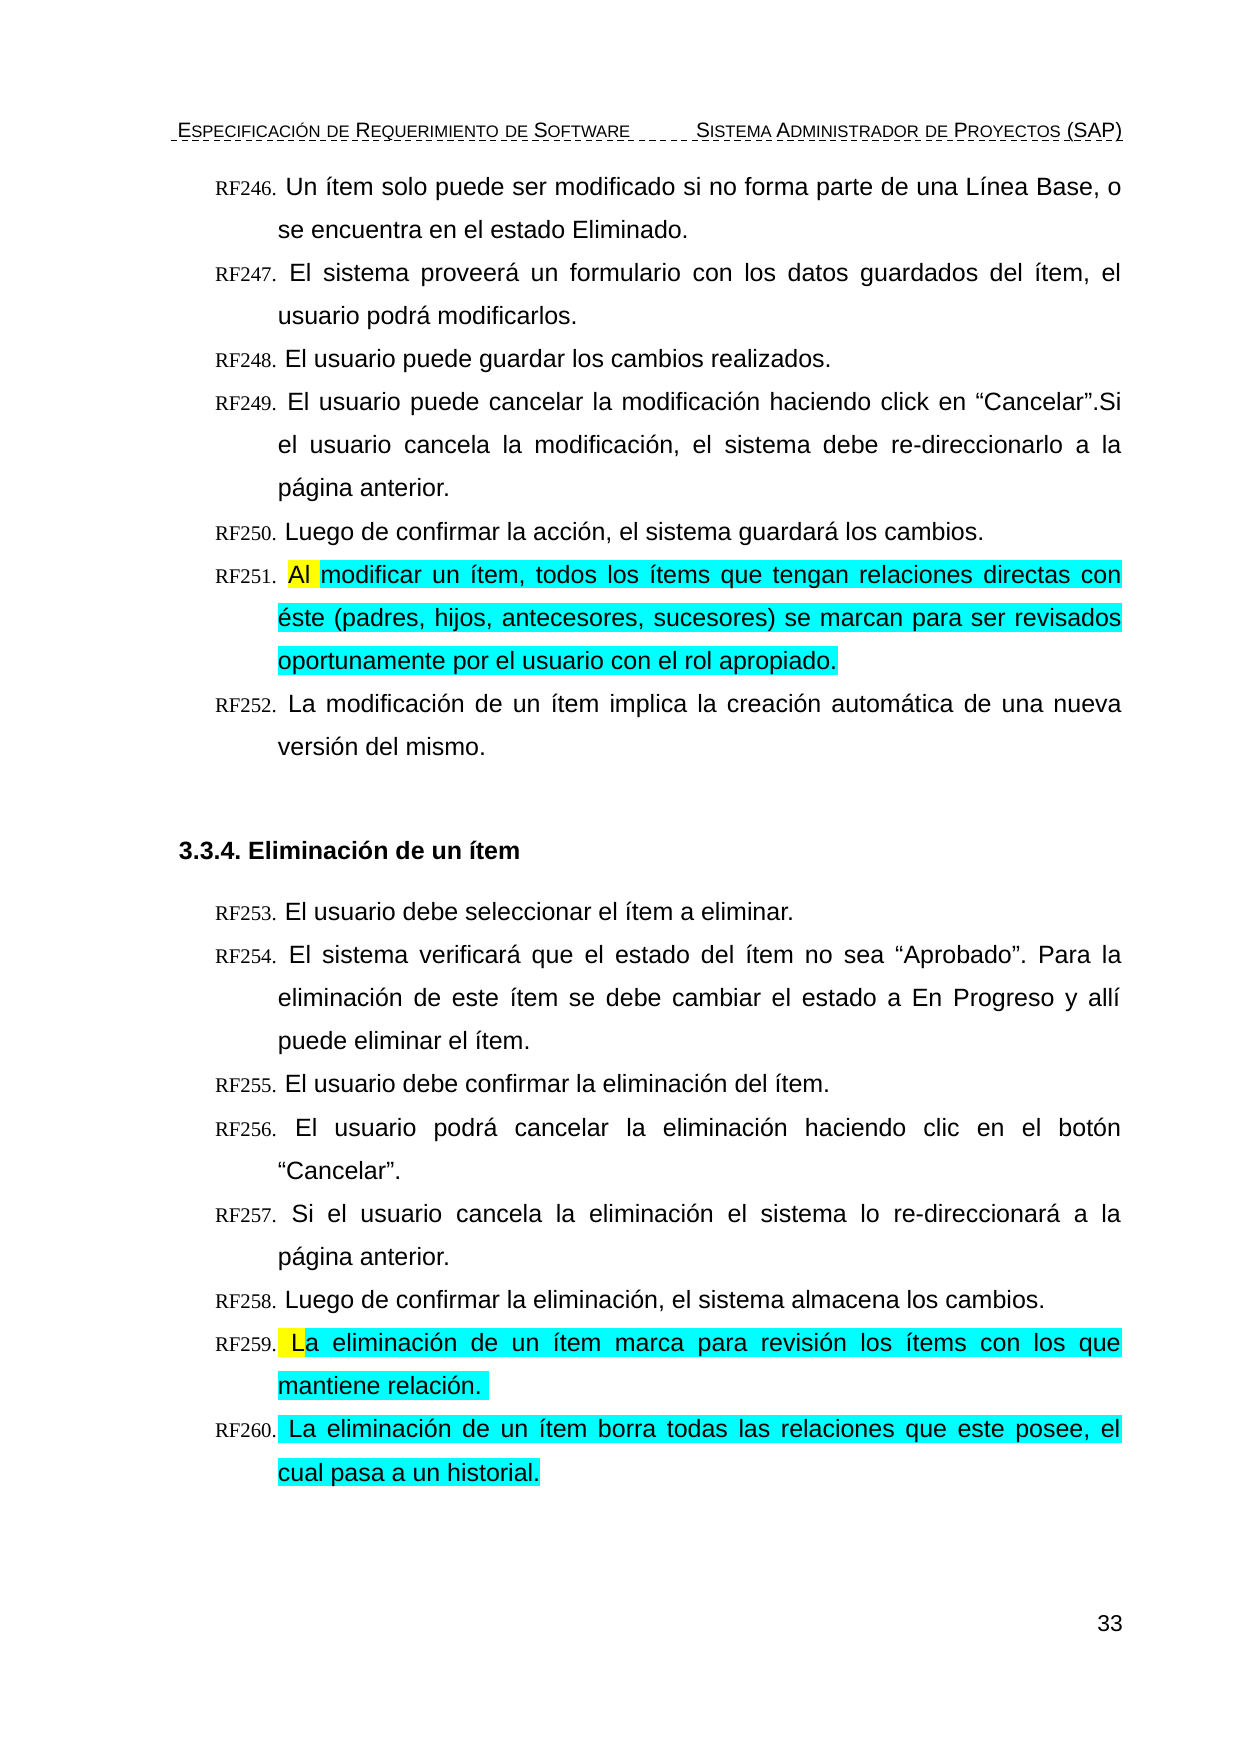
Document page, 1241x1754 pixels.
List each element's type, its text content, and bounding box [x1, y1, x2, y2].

list Al modificar un ítem, todos los ítems que tengan relaciones directas con éste (padres, hijos, antecesores, sucesores) se marcan para ser revisados oportunamente por el usuario con el rol apropiado. [215, 560, 1122, 675]
list El usuario debe confirmar la eliminación del ítem. [215, 1069, 1122, 1098]
list El usuario podrá cancelar la eliminación haciendo clic en el botón “Cancelar”. [215, 1113, 1122, 1184]
list El sistema verificará que el estado del ítem no sea “Aprobado”. Para la eliminación de este ítem se debe cambiar el estado a En Progreso y allí puede eliminar el ítem. [215, 940, 1122, 1055]
list La eliminación de un ítem marca para revisión los ítems con los que mantiene relación. [215, 1328, 1122, 1400]
list El usuario puede guardar los cambios realizados. [215, 344, 1122, 373]
list 3.3.4. Eliminación de un ítem [116, 836, 1122, 865]
list El usuario puede cancelar la modificación haciendo click en “Cancelar”.Si el usuario cancela la modificación, el sistema debe re-direccionarlo a la página anterior. [215, 387, 1122, 502]
list El usuario debe seleccionar el ítem a eliminar. [215, 897, 1122, 926]
list La eliminación de un ítem borra todas las relaciones que este posee, el cual pasa a un historial. [215, 1414, 1122, 1486]
list Luego de confirmar la eliminación, el sistema almacena los cambios. [215, 1285, 1122, 1314]
list El sistema proveerá un formulario con los datos guardados del ítem, el usuario podrá modificarlos. [215, 258, 1122, 330]
list Si el usuario cancela la eliminación el sistema lo re-direccionará a la página anterior. [215, 1199, 1122, 1271]
list Luego de confirmar la acción, el sistema guardará los cambios. [215, 517, 1122, 545]
list La modificación de un ítem implica la creación automática de una nueva versión del mismo. [215, 689, 1122, 761]
list Un ítem solo puede ser modificado si no forma parte de una Línea Base, o se encuentra en el estado Eliminado. [215, 172, 1122, 243]
